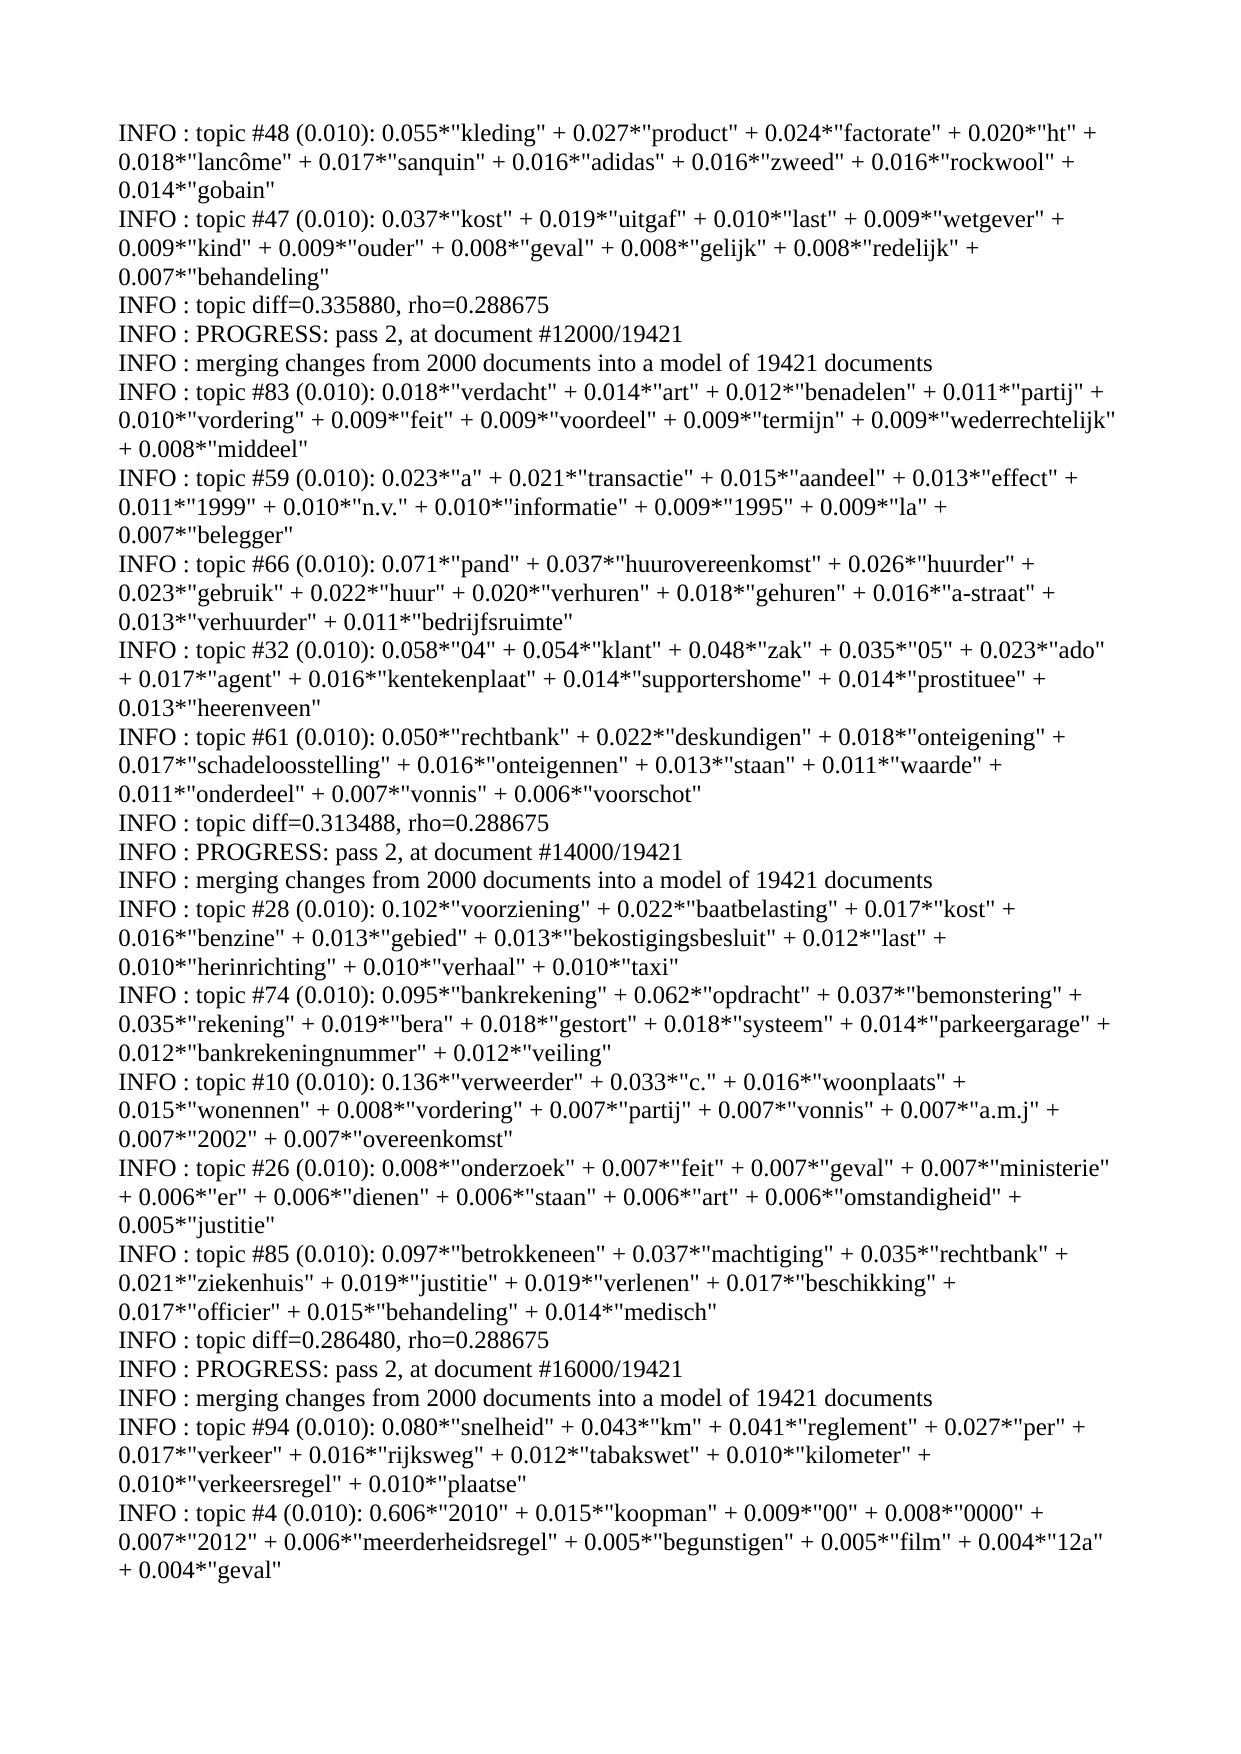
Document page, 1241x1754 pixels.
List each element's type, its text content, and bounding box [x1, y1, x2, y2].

text INFO : topic diff=0.286480, rho=0.288675 [118, 1326, 1122, 1354]
text INFO : PROGRESS: pass 2, at document #12000/19421 [118, 319, 1122, 348]
text INFO : topic #74 (0.010): 0.095*"bankrekening" + 0.062*"opdracht" + 0.037*"bemonstering" + 0.035*"rekening" + 0.019*"bera" + 0.018*"gestort" + 0.018*"systeem" + 0.014*"parkeergarage" + 0.012*"bankrekeningnummer" + 0.012*"veiling" [118, 981, 1122, 1067]
text INFO : topic #85 (0.010): 0.097*"betrokkeneen" + 0.037*"machtiging" + 0.035*"rechtbank" + 0.021*"ziekenhuis" + 0.019*"justitie" + 0.019*"verlenen" + 0.017*"beschikking" + 0.017*"officier" + 0.015*"behandeling" + 0.014*"medisch" [118, 1239, 1122, 1326]
text INFO : topic #94 (0.010): 0.080*"snelheid" + 0.043*"km" + 0.041*"reglement" + 0.027*"per" + 0.017*"verkeer" + 0.016*"rijksweg" + 0.012*"tabakswet" + 0.010*"kilometer" + 0.010*"verkeersregel" + 0.010*"plaatse" [118, 1412, 1122, 1498]
text INFO : topic #26 (0.010): 0.008*"onderzoek" + 0.007*"feit" + 0.007*"geval" + 0.007*"ministerie" + 0.006*"er" + 0.006*"dienen" + 0.006*"staan" + 0.006*"art" + 0.006*"omstandigheid" + 0.005*"justitie" [118, 1153, 1122, 1239]
text INFO : PROGRESS: pass 2, at document #16000/19421 [118, 1354, 1122, 1383]
text INFO : merging changes from 2000 documents into a model of 19421 documents [118, 866, 1122, 894]
text INFO : topic #48 (0.010): 0.055*"kleding" + 0.027*"product" + 0.024*"factorate" + 0.020*"ht" + 0.018*"lancôme" + 0.017*"sanquin" + 0.016*"adidas" + 0.016*"zweed" + 0.016*"rockwool" + 0.014*"gobain" [118, 118, 1122, 204]
text INFO : topic #61 (0.010): 0.050*"rechtbank" + 0.022*"deskundigen" + 0.018*"onteigening" + 0.017*"schadeloosstelling" + 0.016*"onteigennen" + 0.013*"staan" + 0.011*"waarde" + 0.011*"onderdeel" + 0.007*"vonnis" + 0.006*"voorschot" [118, 722, 1122, 808]
text INFO : topic #83 (0.010): 0.018*"verdacht" + 0.014*"art" + 0.012*"benadelen" + 0.011*"partij" + 0.010*"vordering" + 0.009*"feit" + 0.009*"voordeel" + 0.009*"termijn" + 0.009*"wederrechtelijk" + 0.008*"middeel" [118, 377, 1122, 463]
text INFO : topic #10 (0.010): 0.136*"verweerder" + 0.033*"c." + 0.016*"woonplaats" + 0.015*"wonennen" + 0.008*"vordering" + 0.007*"partij" + 0.007*"vonnis" + 0.007*"a.m.j" + 0.007*"2002" + 0.007*"overeenkomst" [118, 1067, 1122, 1153]
text INFO : merging changes from 2000 documents into a model of 19421 documents [118, 348, 1122, 377]
text INFO : topic diff=0.313488, rho=0.288675 [118, 808, 1122, 837]
text INFO : topic diff=0.335880, rho=0.288675 [118, 291, 1122, 319]
text INFO : topic #32 (0.010): 0.058*"04" + 0.054*"klant" + 0.048*"zak" + 0.035*"05" + 0.023*"ado" + 0.017*"agent" + 0.016*"kentekenplaat" + 0.014*"supportershome" + 0.014*"prostituee" + 0.013*"heerenveen" [118, 636, 1122, 722]
text INFO : topic #47 (0.010): 0.037*"kost" + 0.019*"uitgaf" + 0.010*"last" + 0.009*"wetgever" + 0.009*"kind" + 0.009*"ouder" + 0.008*"geval" + 0.008*"gelijk" + 0.008*"redelijk" + 0.007*"behandeling" [118, 204, 1122, 291]
text INFO : topic #59 (0.010): 0.023*"a" + 0.021*"transactie" + 0.015*"aandeel" + 0.013*"effect" + 0.011*"1999" + 0.010*"n.v." + 0.010*"informatie" + 0.009*"1995" + 0.009*"la" + 0.007*"belegger" [118, 463, 1122, 549]
text INFO : topic #28 (0.010): 0.102*"voorziening" + 0.022*"baatbelasting" + 0.017*"kost" + 0.016*"benzine" + 0.013*"gebied" + 0.013*"bekostigingsbesluit" + 0.012*"last" + 0.010*"herinrichting" + 0.010*"verhaal" + 0.010*"taxi" [118, 894, 1122, 981]
text INFO : topic #66 (0.010): 0.071*"pand" + 0.037*"huurovereenkomst" + 0.026*"huurder" + 0.023*"gebruik" + 0.022*"huur" + 0.020*"verhuren" + 0.018*"gehuren" + 0.016*"a-straat" + 0.013*"verhuurder" + 0.011*"bedrijfsruimte" [118, 549, 1122, 636]
text INFO : PROGRESS: pass 2, at document #14000/19421 [118, 837, 1122, 866]
text INFO : topic #4 (0.010): 0.606*"2010" + 0.015*"koopman" + 0.009*"00" + 0.008*"0000" + 0.007*"2012" + 0.006*"meerderheidsregel" + 0.005*"begunstigen" + 0.005*"film" + 0.004*"12a" + 0.004*"geval" [118, 1498, 1122, 1584]
text INFO : merging changes from 2000 documents into a model of 19421 documents [118, 1383, 1122, 1412]
